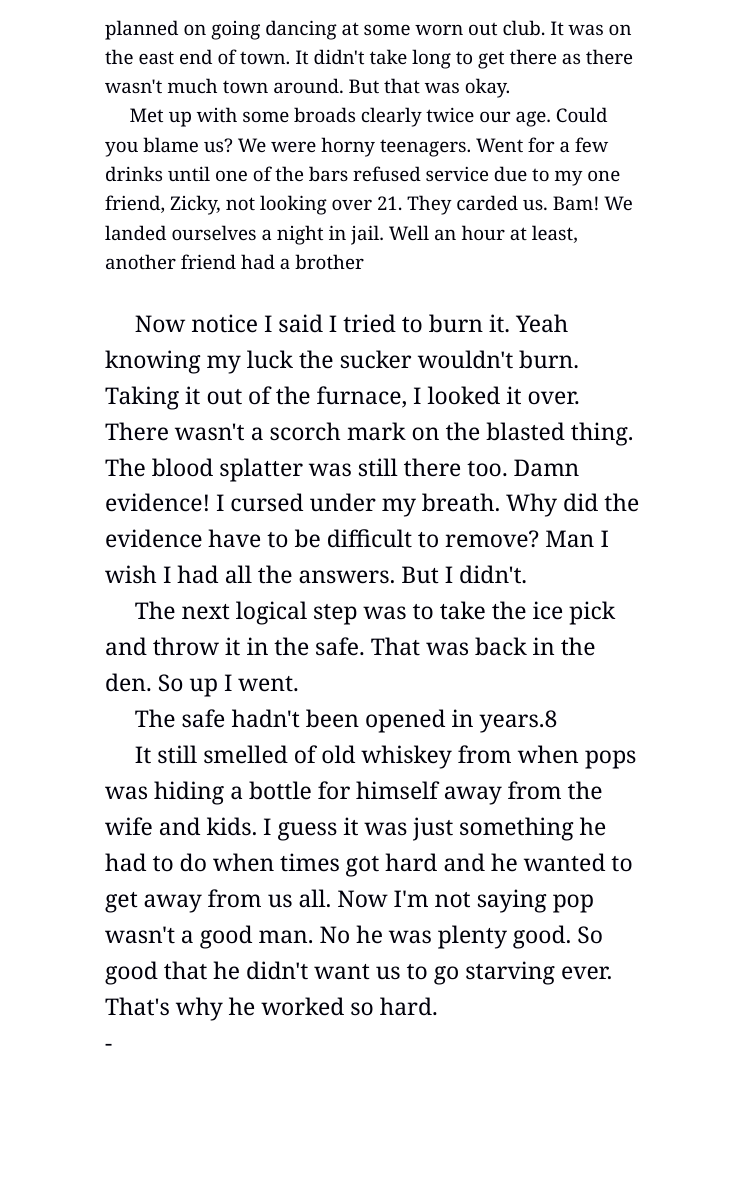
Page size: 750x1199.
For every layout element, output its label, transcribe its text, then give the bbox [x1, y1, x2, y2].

text The next logical step was to take the ice pick and throw it in the safe. That was back in the den. So up I went. [105, 595, 645, 698]
text Met up with some broads clearly twice our age. Could you blame us? We were horny teenagers. Went for a few drinks until one of the bars refused service due to my one friend, Zicky, not looking over 21. They carded us. Bam! We landed ourselves a night in jail. Well an hour at least, another friend had a brother [105, 103, 645, 275]
text The safe hadn't been opened in years.8 [105, 703, 645, 734]
text Now notice I said I tried to burn it. Yeah knowing my luck the sucker wouldn't burn. Taking it out of the furnace, I looked it over. There wasn't a scorch mark on the blasted thing. The blood splatter was still there too. Damn evidence! I cursed under my breath. Why did the evidence have to be difficult to remove? Man I wish I had all the answers. But I didn't. [105, 308, 645, 591]
text It still smelled of old whiskey from when pops was hiding a bottle for himself away from the wife and kids. I guess it was just something he had to do when times got hard and he wanted to get away from us all. Now I'm not saying pop wasn't a good man. No he was plenty good. So good that he didn't want us to go starving ever. That's why he worked so hard. [105, 739, 645, 1022]
text planned on going dancing at some worn out club. It was on the east end of town. It didn't take long to get there as there wasn't much town around. But that was okay. [105, 15, 645, 99]
text - [105, 1026, 645, 1058]
